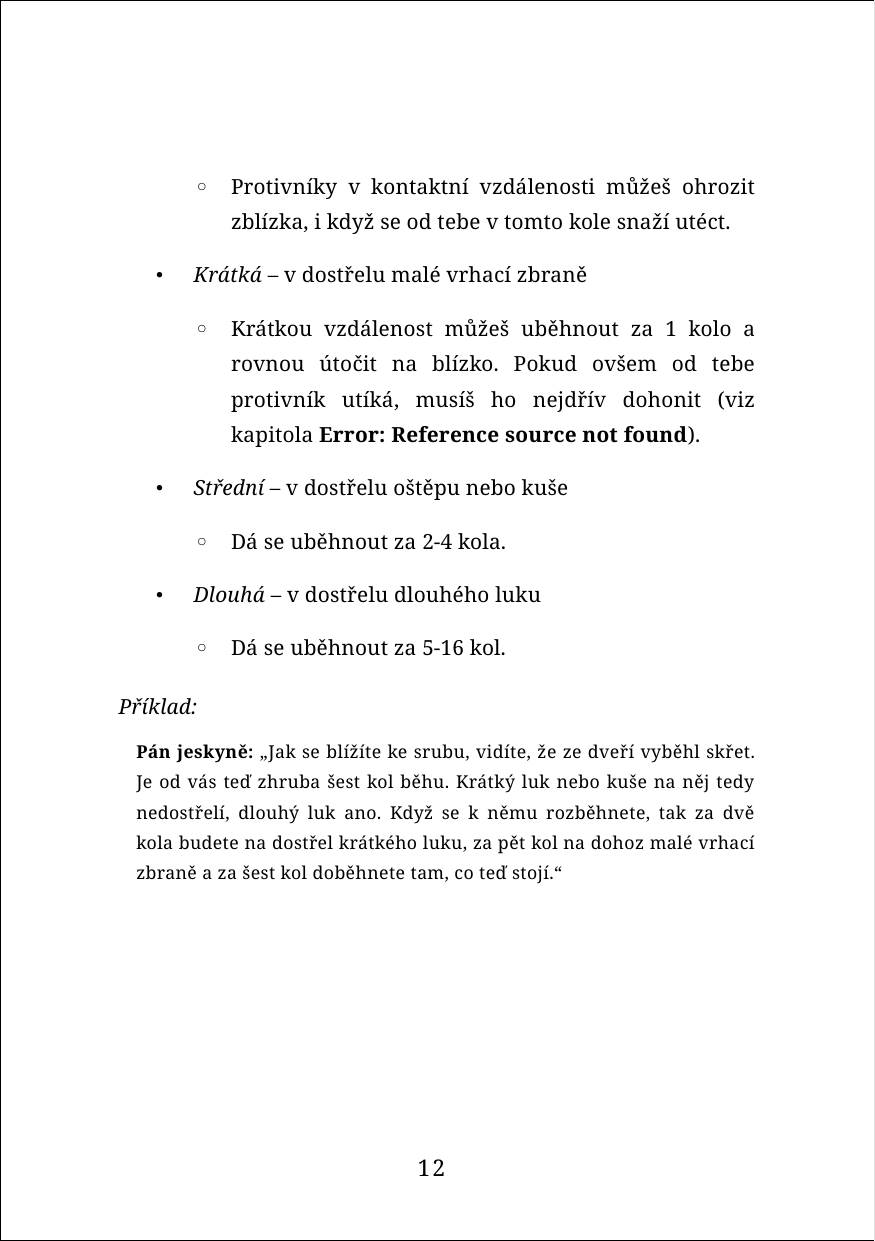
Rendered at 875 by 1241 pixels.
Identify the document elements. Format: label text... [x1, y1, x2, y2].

list Protivníky v kontaktní vzdálenosti můžeš ohrozit zblízka, i když se od tebe v tomto kole snaží utéct. [193, 172, 756, 236]
list Dá se uběhnout za 2-4 kola. [193, 527, 756, 555]
list Dlouhá – v dostřelu dlouhého luku [156, 580, 756, 608]
list Krátkou vzdálenost můžeš uběhnout za 1 kolo a rovnou útočit na blízko. Pokud ovšem od tebe protivník utíká, musíš ho nejdřív dohonit (viz kapitola Error: Reference source not found). [193, 314, 756, 449]
list Střední – v dostřelu oštěpu nebo kuše [156, 473, 756, 502]
text Pán jeskyně: „Jak se blížíte ke srubu, vidíte, že ze dveří vyběhl skřet. Je od vás teď zhruba šest kol běhu. Krátký luk nebo kuše na něj tedy nedostřelí, dlouhý luk ano. Když se k němu rozběhnete, tak za dvě kola budete na dostřel krátkého luku, za pět kol na dohoz malé vrhací zbraně a za šest kol doběhnete tam, co teď stojí.“ [136, 740, 756, 885]
list Krátká – v dostřelu malé vrhací zbraně [156, 261, 756, 289]
list Dá se uběhnout za 5-16 kol. [193, 633, 756, 662]
text Příklad: [118, 692, 756, 721]
